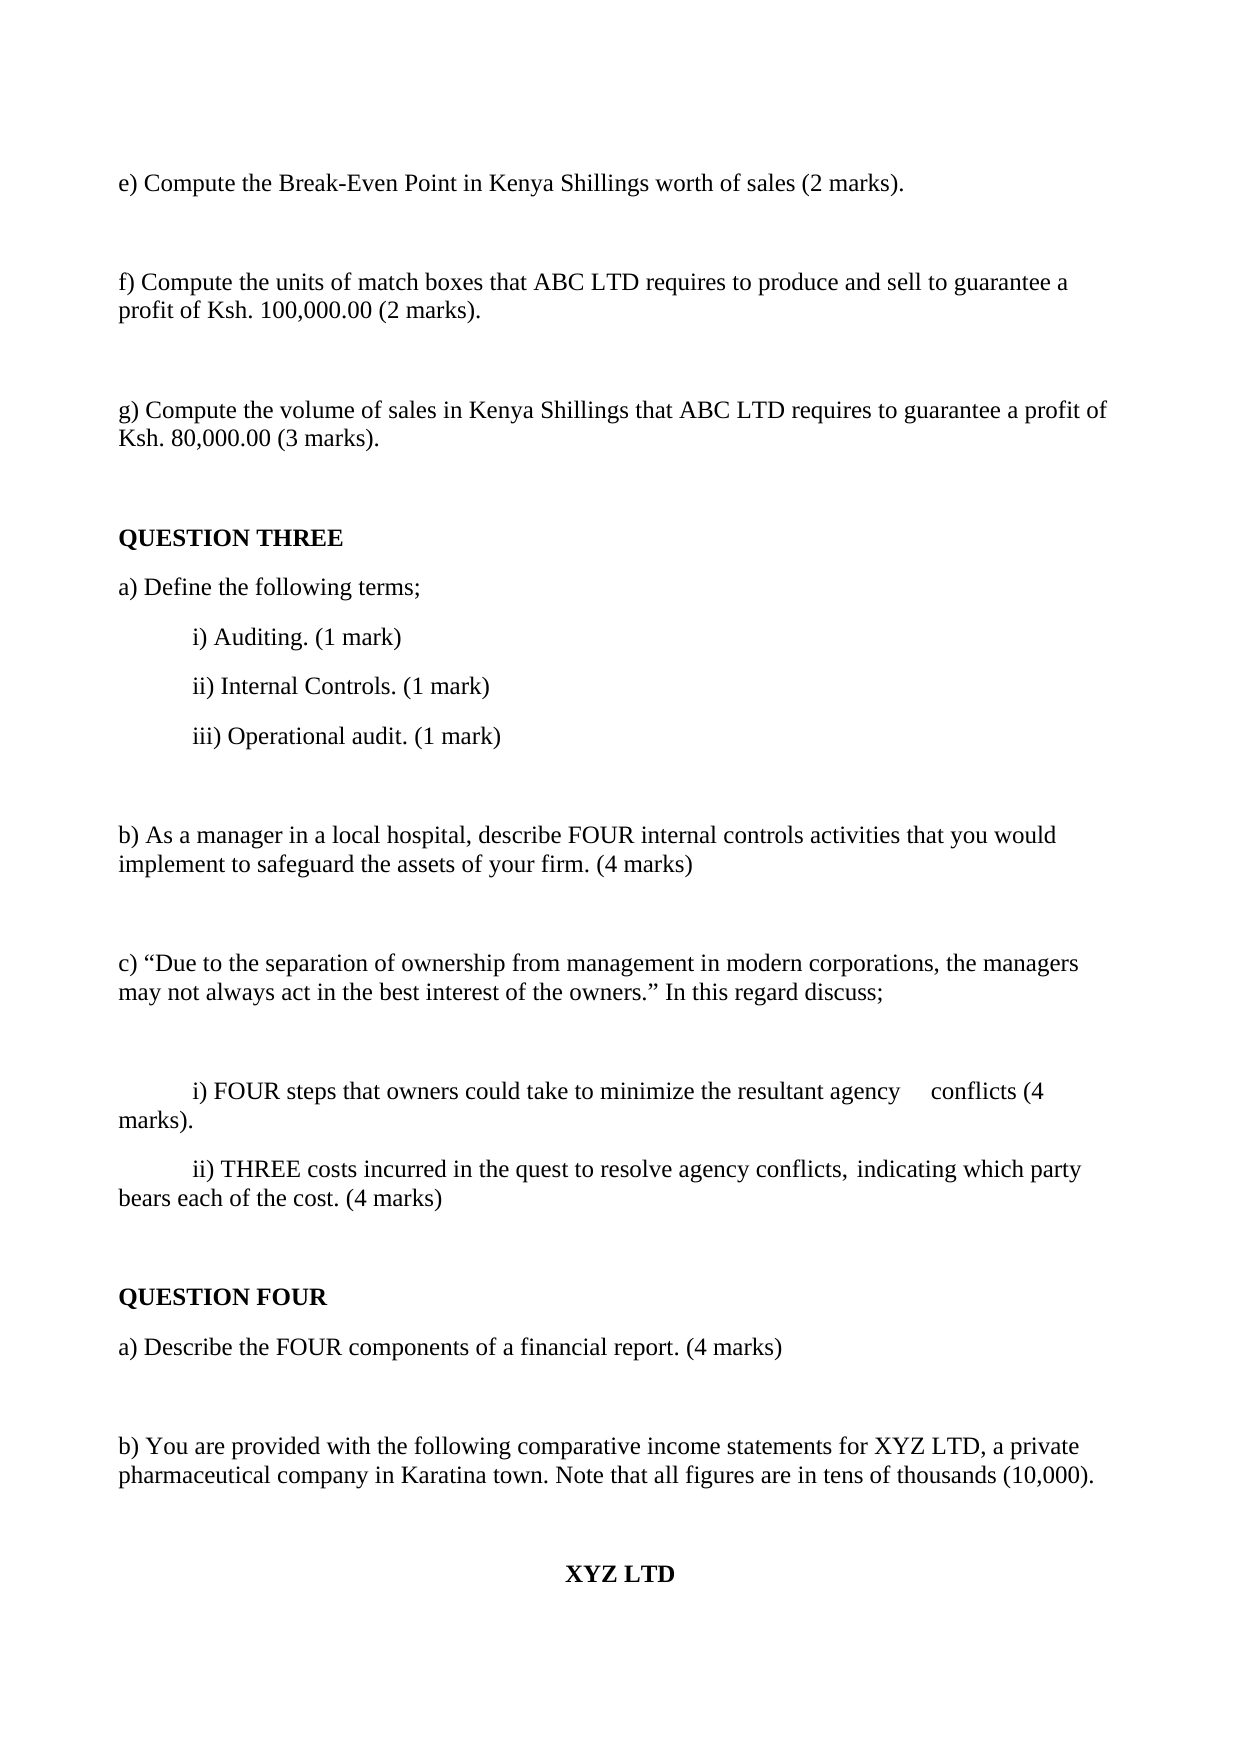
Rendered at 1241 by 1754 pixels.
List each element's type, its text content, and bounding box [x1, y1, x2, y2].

list f) Compute the units of match boxes that ABC LTD requires to produce and sell to guarantee a profit of Ksh. 100,000.00 (2 marks). [118, 267, 1122, 324]
list g) Compute the volume of sales in Kenya Shillings that ABC LTD requires to guarantee a profit of Ksh. 80,000.00 (3 marks). [118, 395, 1122, 452]
list i) Auditing. (1 mark) [118, 622, 1122, 651]
list ii) Internal Controls. (1 mark) [118, 671, 1122, 700]
list b) As a manager in a local hospital, describe FOUR internal controls activities that you would implement to safeguard the assets of your firm. (4 marks) [118, 820, 1122, 878]
list QUESTION THREE [118, 523, 1122, 551]
list i) FOUR steps that owners could take to minimize the resultant agency conflicts (4 marks). [118, 1076, 1122, 1133]
list a) Describe the FOUR components of a financial report. (4 marks) [118, 1332, 1122, 1361]
list a) Define the following terms; [118, 572, 1122, 601]
list ii) THREE costs incurred in the quest to resolve agency conflicts, indicating which party bears each of the cost. (4 marks) [118, 1154, 1122, 1212]
list c) “Due to the separation of ownership from management in modern corporations, the managers may not always act in the best interest of the owners.” In this regard discuss; [118, 948, 1122, 1006]
list iii) Operational audit. (1 mark) [118, 721, 1122, 750]
list b) You are provided with the following comparative income statements for XYZ LTD, a private pharmaceutical company in Karatina town. Note that all figures are in tens of thousands (10,000). [118, 1431, 1122, 1488]
list e) Compute the Break-Even Point in Kenya Shillings worth of sales (2 marks). [118, 168, 1122, 196]
list QUESTION FOUR [118, 1282, 1122, 1311]
list XYZ LTD [118, 1559, 1122, 1588]
